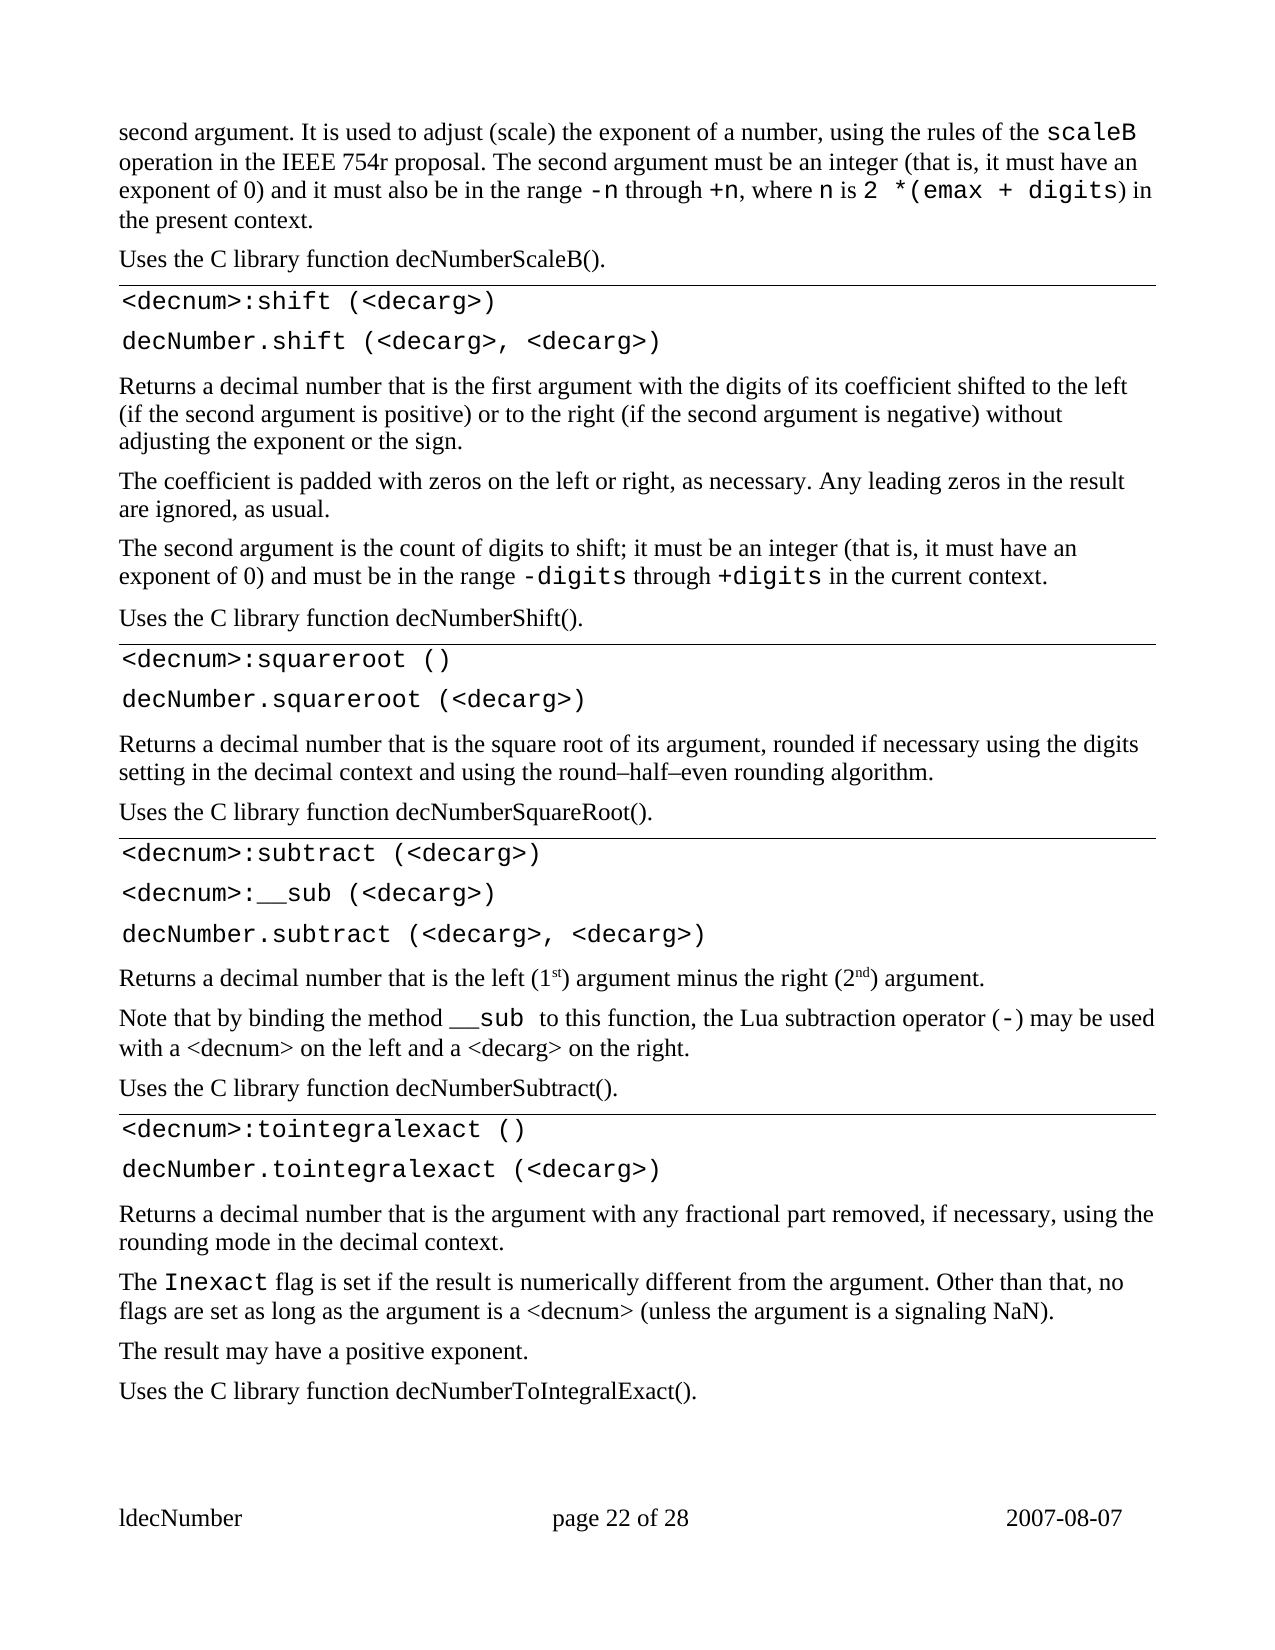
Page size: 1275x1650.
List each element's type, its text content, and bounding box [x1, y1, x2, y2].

text Returns a decimal number that is the first argument with the digits of its coefficient shifted to the left (if the second argument is positive) or to the right (if the second argument is negative) without adjusting the exponent or the sign. [118, 372, 1156, 455]
text <decnum>:subtract (<decarg>) [118, 839, 1156, 869]
text Uses the C library function decNumberSubtract(). [118, 1074, 1156, 1101]
text Returns a decimal number that is the left (1st) argument minus the right (2nd) argument. [118, 964, 1156, 992]
text The Inexact flag is set if the result is numerically different from the argument. Other than that, no flags are set as long as the argument is a <decnum> (unless the argument is a signaling NaN). [118, 1268, 1156, 1325]
text decNumber.tointegralexact (<decarg>) [118, 1154, 1156, 1188]
text second argument. It is used to adjust (scale) the exponent of a number, using the rules of the scaleB operation in the IEEE 754r proposal. The second argument must be an integer (that is, it must have an exponent of 0) and it must also be in the range -n through +n, where n is 2 *(emax + digits) in the present context. [118, 118, 1156, 233]
text Returns a decimal number that is the square root of its argument, rounded if necessary using the digits setting in the decimal context and using the round–half–even rounding algorithm. [118, 730, 1156, 786]
text Uses the C library function decNumberScaleB(). [118, 246, 1156, 273]
text decNumber.squareroot (<decarg>) [118, 684, 1156, 718]
text Uses the C library function decNumberShift(). [118, 604, 1156, 632]
text Returns a decimal number that is the argument with any fractional part removed, if necessary, using the rounding mode in the decimal context. [118, 1200, 1156, 1256]
text <decnum>:__sub (<decarg>) [118, 878, 1156, 909]
text <decnum>:shift (<decarg>) [118, 286, 1156, 317]
text <decnum>:tointegralexact () [118, 1115, 1156, 1145]
text Uses the C library function decNumberSquareRoot(). [118, 798, 1156, 826]
text Note that by binding the method __sub to this function, the Lua subtraction operator (-) may be used with a <decnum> on the left and a <decarg> on the right. [118, 1004, 1156, 1062]
text The second argument is the count of digits to shift; it must be an integer (that is, it must have an exponent of 0) and must be in the range -digits through +digits in the current context. [118, 534, 1156, 592]
text Uses the C library function decNumberToIntegralExact(). [118, 1377, 1156, 1404]
text The result may have a positive exponent. [118, 1337, 1156, 1365]
text decNumber.subtract (<decarg>, <decarg>) [118, 918, 1156, 953]
text <decnum>:squareroot () [118, 645, 1156, 675]
text The coefficient is padded with zeros on the left or right, as necessary. Any leading zeros in the result are ignored, as usual. [118, 467, 1156, 522]
text decNumber.shift (<decarg>, <decarg>) [118, 326, 1156, 360]
